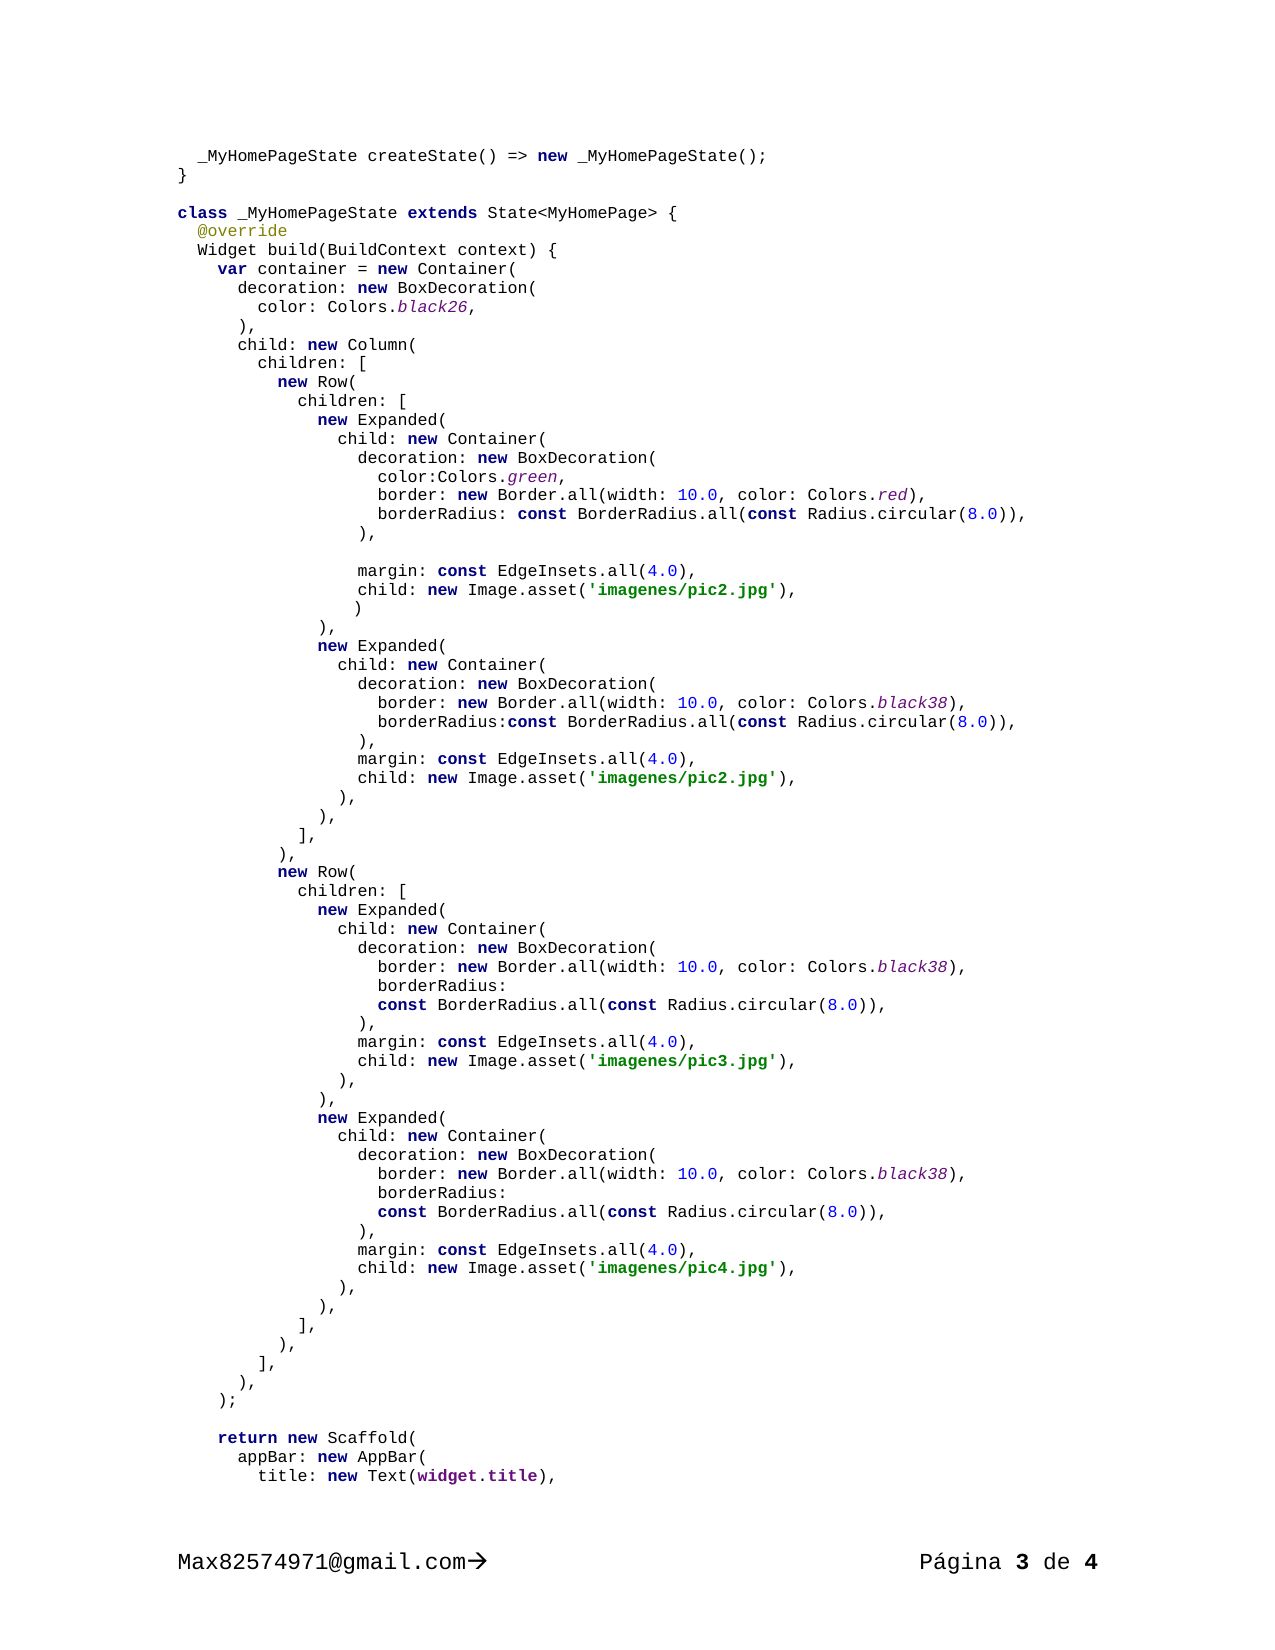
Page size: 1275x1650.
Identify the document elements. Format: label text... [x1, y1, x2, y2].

text ) ), new Expanded( child: new Container( decoration: new BoxDecoration( border: new Border.all(width: 10.0, color: Colors.black38), borderRadius:const BorderRadius.all(const Radius.circular(8.0)), ), margin: const EdgeInsets.all(4.0), child: new Image.asset('imagenes/pic2.jpg'), ), ), ], ), new Row( children: [ new Expanded( child: new Container( decoration: new BoxDecoration( border: new Border.all(width: 10.0, color: Colors.black38), borderRadius: const BorderRadius.all(const Radius.circular(8.0)), ), margin: const EdgeInsets.all(4.0), child: new Image.asset('imagenes/pic3.jpg'), ), ), new Expanded( child: new Container( decoration: new BoxDecoration( border: new Border.all(width: 10.0, color: Colors.black38), borderRadius: const BorderRadius.all(const Radius.circular(8.0)), ), margin: const EdgeInsets.all(4.0), child: new Image.asset('imagenes/pic4.jpg'), ), ), ], ), ], ), ); return new Scaffold( appBar: new AppBar( title: new Text(widget.title), [177, 600, 1098, 1486]
text _MyHomePageState createState() => new _MyHomePageState(); } class _MyHomePageState extends State<MyHomePage> { @override Widget build(BuildContext context) { var container = new Container( decoration: new BoxDecoration( color: Colors.black26, ), child: new Column( children: [ new Row( children: [ new Expanded( child: new Container( decoration: new BoxDecoration( color:Colors.green, border: new Border.all(width: 10.0, color: Colors.red), borderRadius: const BorderRadius.all(const Radius.circular(8.0)), ), margin: const EdgeInsets.all(4.0), child: new Image.asset('imagenes/pic2.jpg'), [177, 148, 1098, 600]
